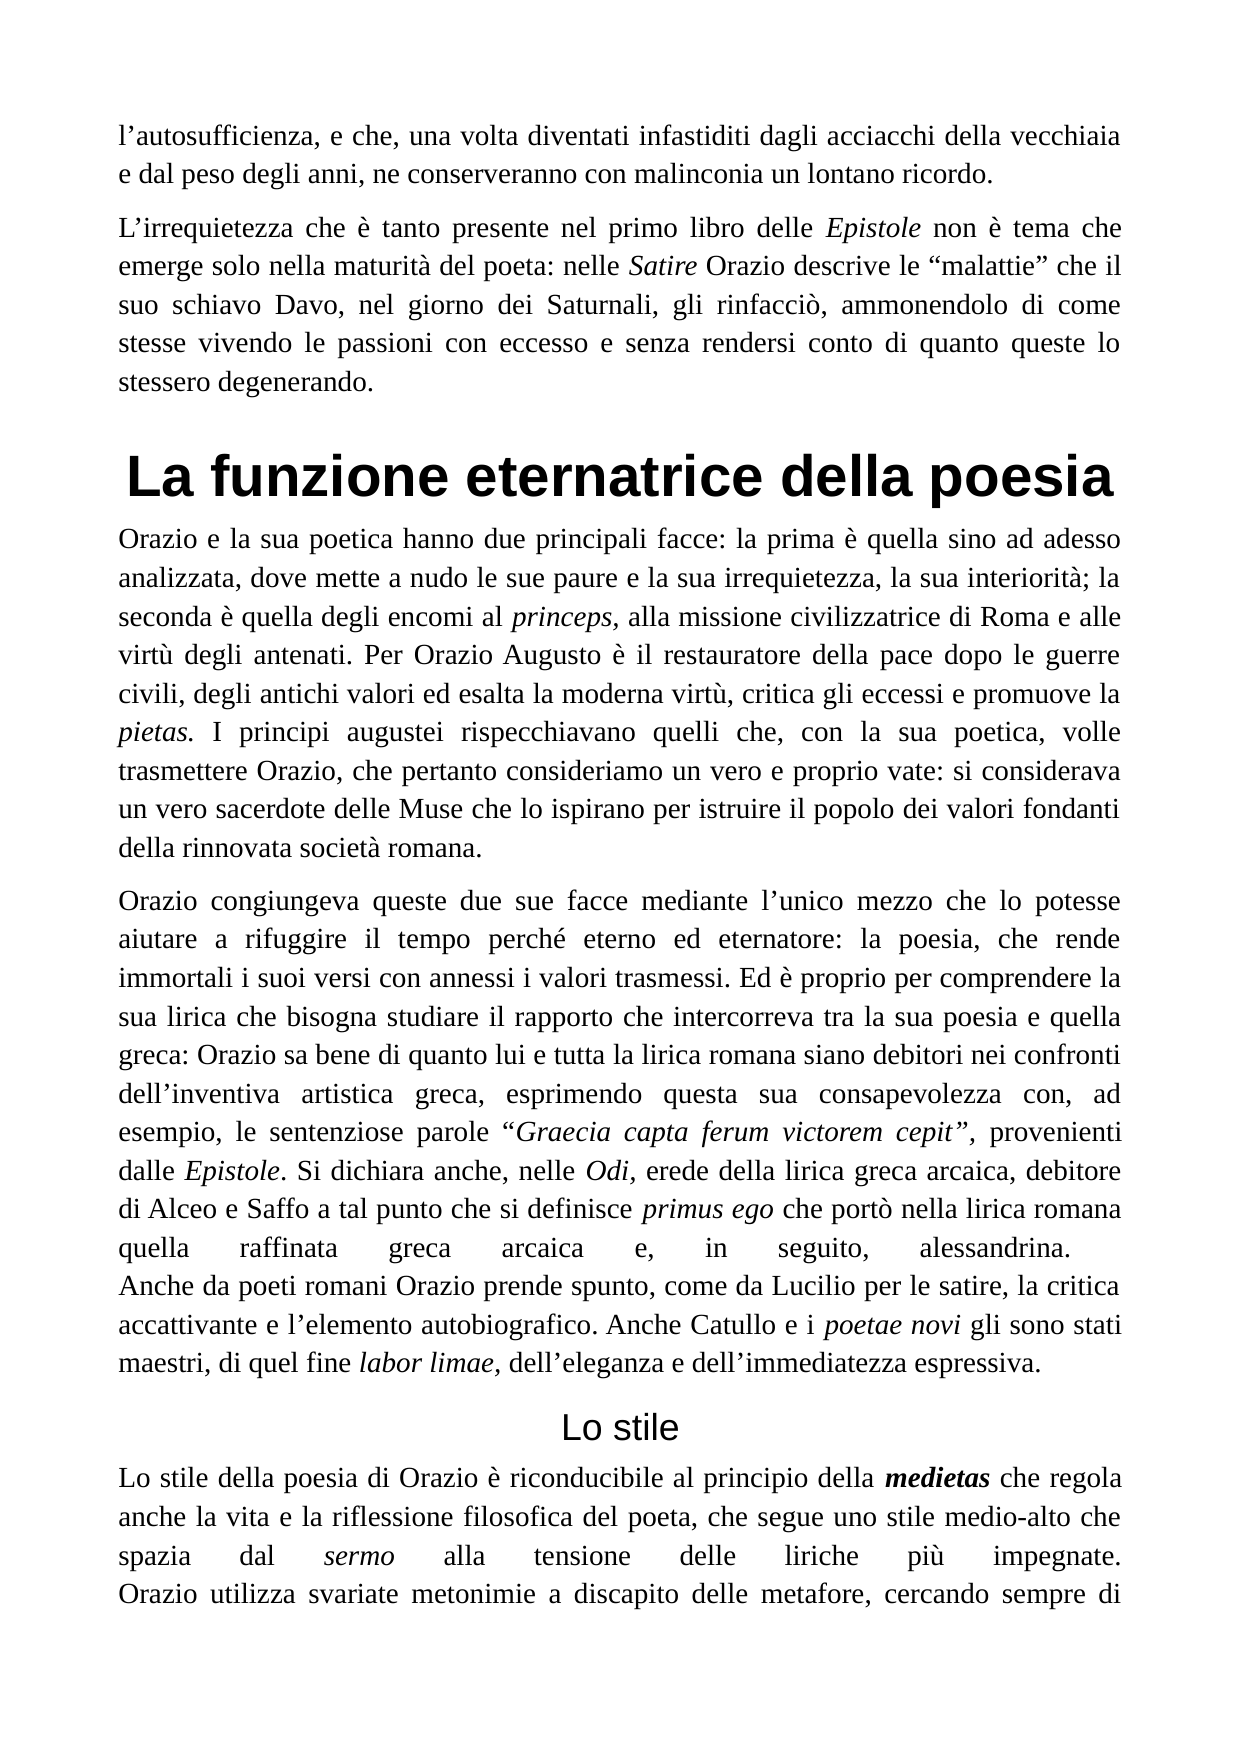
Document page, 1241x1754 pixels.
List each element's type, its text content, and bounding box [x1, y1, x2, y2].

text Orazio congiungeva queste due sue facce mediante l’unico mezzo che lo potesse aiutare a rifuggire il tempo perché eterno ed eternatore: la poesia, che rende immortali i suoi versi con annessi i valori trasmessi. Ed è proprio per comprendere la sua lirica che bisogna studiare il rapporto che intercorreva tra la sua poesia e quella greca: Orazio sa bene di quanto lui e tutta la lirica romana siano debitori nei confronti dell’inventiva artistica greca, esprimendo questa sua consapevolezza con, ad esempio, le sentenziose parole “Graecia capta ferum victorem cepit”, provenienti dalle Epistole. Si dichiara anche, nelle Odi, erede della lirica greca arcaica, debitore di Alceo e Saffo a tal punto che si definisce primus ego che portò nella lirica romana quella raffinata greca arcaica e, in seguito, alessandrina. Anche da poeti romani Orazio prende spunto, come da Lucilio per le satire, la critica accattivante e l’elemento autobiografico. Anche Catullo e i poetae novi gli sono stati maestri, di quel fine labor limae, dell’eleganza e dell’immediatezza espressiva. [118, 883, 1122, 1379]
subtitle Lo stile [118, 1405, 1122, 1448]
text Lo stile della poesia di Orazio è riconducibile al principio della medietas che regola anche la vita e la riflessione filosofica del poeta, che segue uno stile medio-alto che spazia dal sermo alla tensione delle liriche più impegnate. Orazio utilizza svariate metonimie a discapito delle metafore, cercando sempre di [118, 1461, 1122, 1610]
title La funzione eternatrice della poesia [118, 442, 1122, 509]
text l’autosufficienza, e che, una volta diventati infastiditi dagli acciacchi della vecchiaia e dal peso degli anni, ne conserveranno con malinconia un lontano ricordo. [118, 118, 1122, 190]
text L’irrequietezza che è tanto presente nel primo libro delle Epistole non è tema che emerge solo nella maturità del poeta: nelle Satire Orazio descrive le “malattie” che il suo schiavo Davo, nel giorno dei Saturnali, gli rinfacciò, ammonendolo di come stesse vivendo le passioni con eccesso e senza rendersi conto di quanto queste lo stessero degenerando. [118, 210, 1122, 397]
text Orazio e la sua poetica hanno due principali facce: la prima è quella sino ad adesso analizzata, dove mette a nudo le sue paure e la sua irrequietezza, la sua interiorità; la seconda è quella degli encomi al princeps, alla missione civilizzatrice di Roma e alle virtù degli antenati. Per Orazio Augusto è il restauratore della pace dopo le guerre civili, degli antichi valori ed esalta la moderna virtù, critica gli eccessi e promuove la pietas. I principi augustei rispecchiavano quelli che, con la sua poetica, volle trasmettere Orazio, che pertanto consideriamo un vero e proprio vate: si considerava un vero sacerdote delle Muse che lo ispirano per istruire il popolo dei valori fondanti della rinnovata società romana. [118, 522, 1122, 863]
